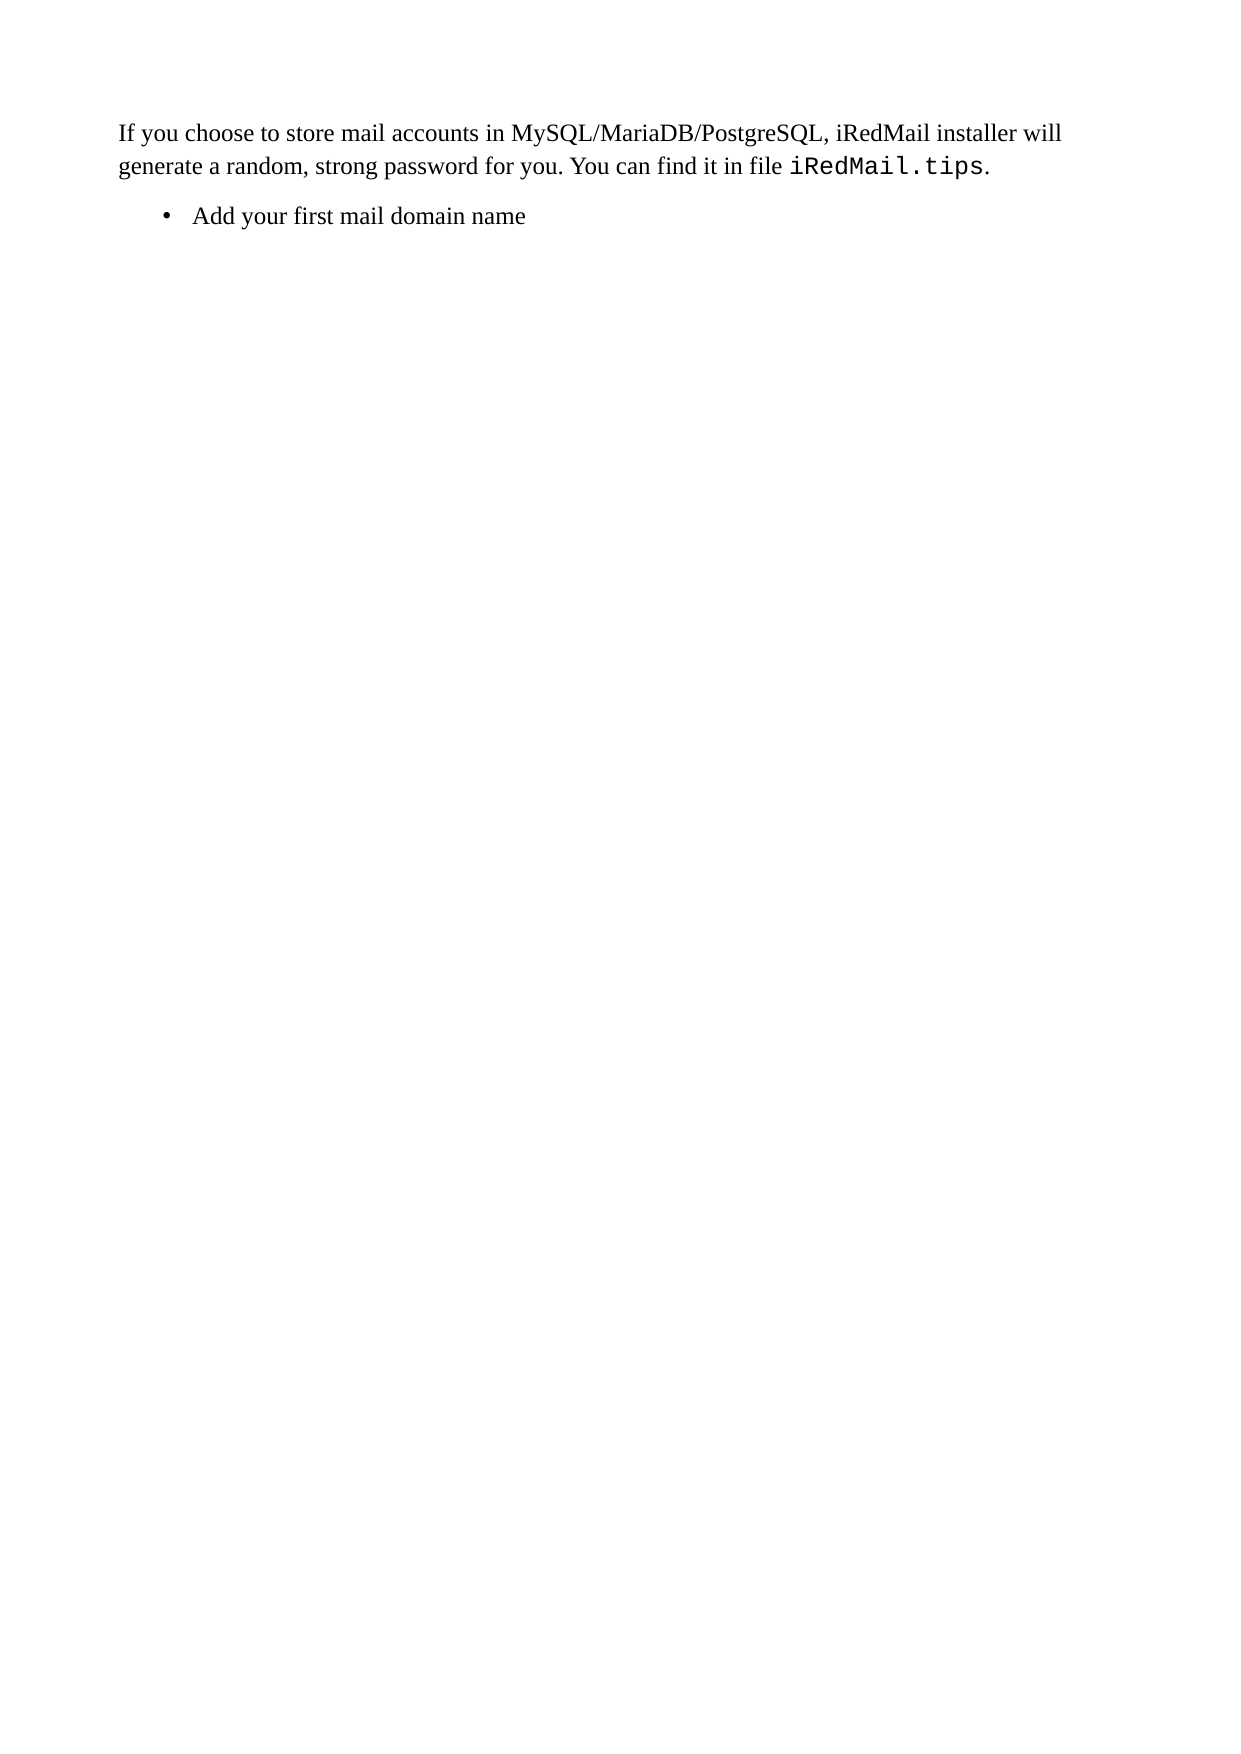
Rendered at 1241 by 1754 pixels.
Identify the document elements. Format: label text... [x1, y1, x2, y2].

text If you choose to store mail accounts in MySQL/MariaDB/PostgreSQL, iRedMail installer will generate a random, strong password for you. You can find it in file iRedMail.tips. [118, 118, 1122, 182]
list Add your first mail domain name [162, 201, 1122, 230]
